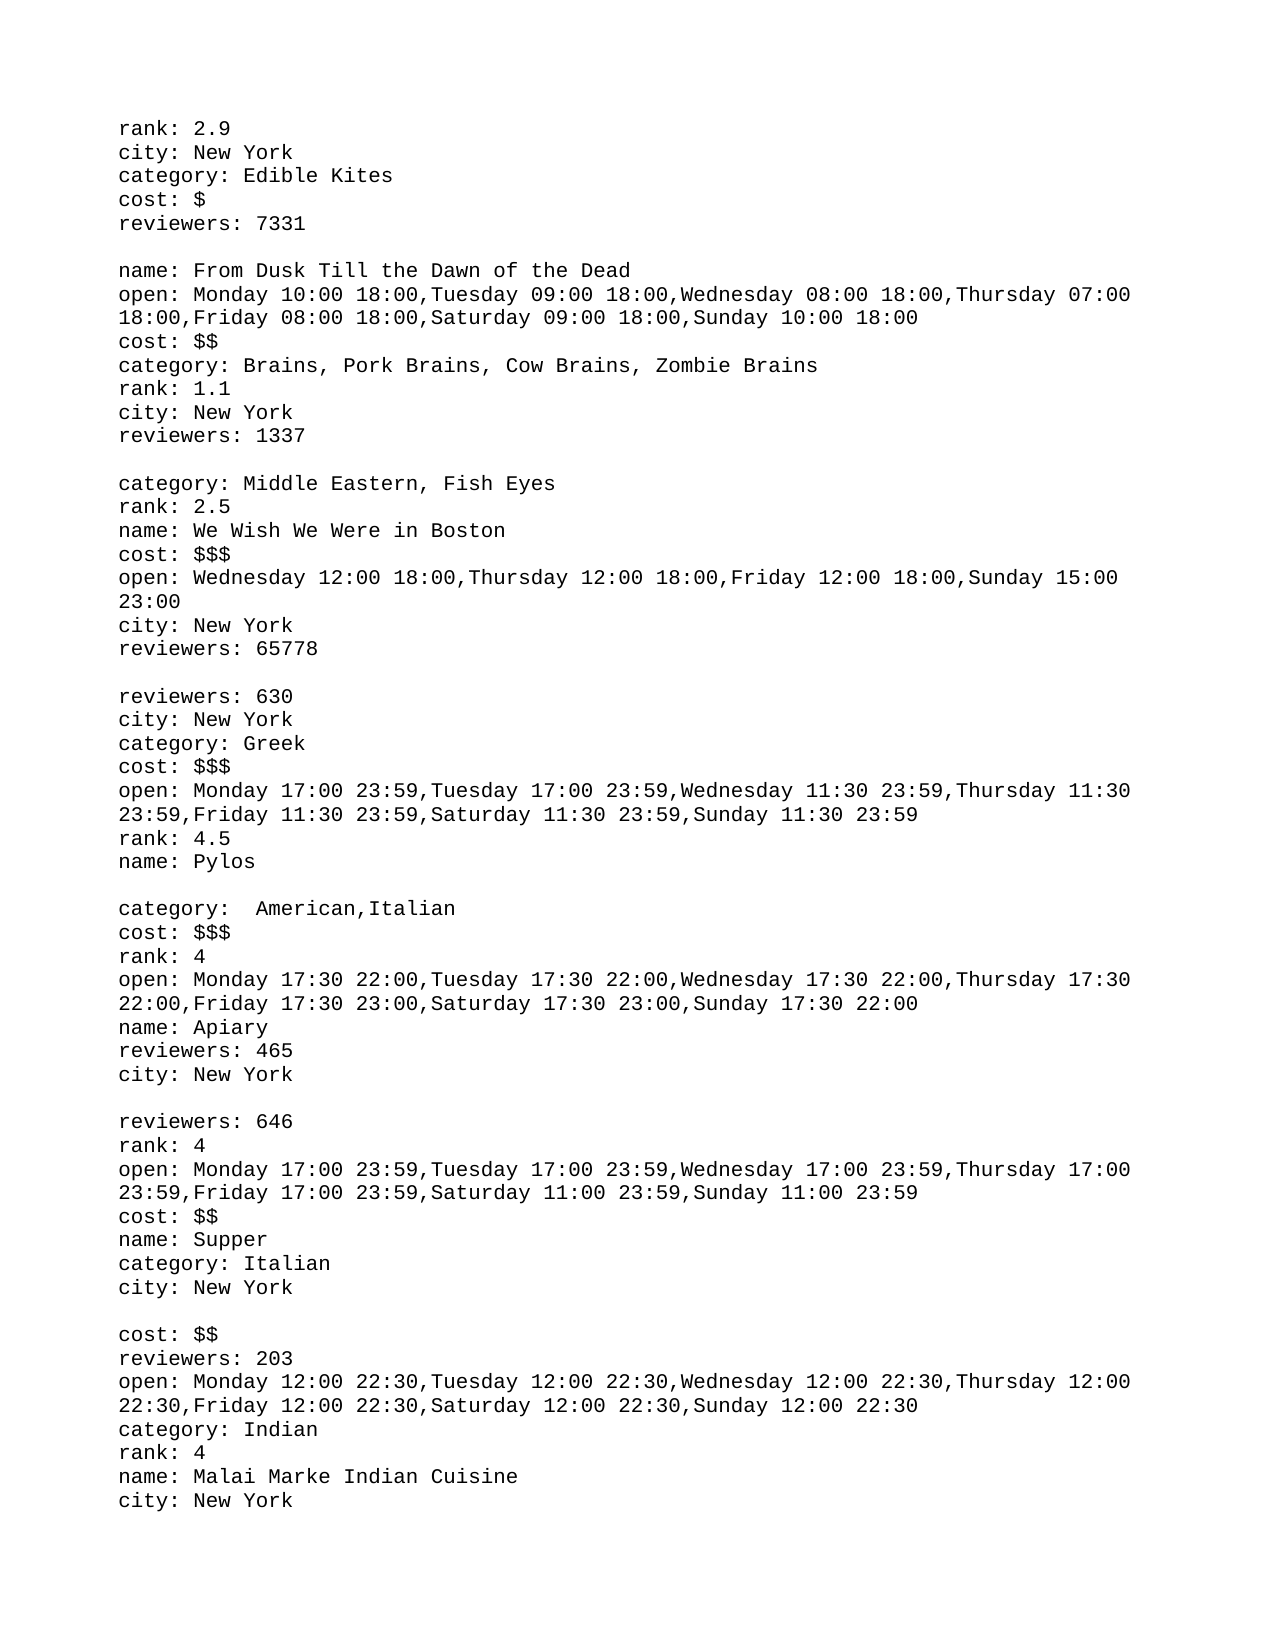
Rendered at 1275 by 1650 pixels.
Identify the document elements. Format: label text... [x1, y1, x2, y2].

text rank: 4 [118, 946, 1157, 969]
text rank: 4 [118, 1135, 1157, 1158]
text cost: $$$ [118, 922, 1157, 946]
text open: Monday 12:00 22:30,Tuesday 12:00 22:30,Wednesday 12:00 22:30,Thursday 12:00 22:30,Friday 12:00 22:30,Saturday 12:00 22:30,Sunday 12:00 22:30 [118, 1371, 1157, 1419]
text reviewers: 630 [118, 686, 1157, 709]
text category: Edible Kites [118, 165, 1157, 189]
text rank: 4.5 [118, 827, 1157, 851]
text cost: $ [118, 189, 1157, 213]
text name: We Wish We Were in Boston [118, 520, 1157, 544]
text open: Monday 17:30 22:00,Tuesday 17:30 22:00,Wednesday 17:30 22:00,Thursday 17:30 22:00,Friday 17:30 23:00,Saturday 17:30 23:00,Sunday 17:30 22:00 [118, 969, 1157, 1017]
text open: Monday 17:00 23:59,Tuesday 17:00 23:59,Wednesday 11:30 23:59,Thursday 11:30 23:59,Friday 11:30 23:59,Saturday 11:30 23:59,Sunday 11:30 23:59 [118, 780, 1157, 827]
text open: Monday 17:00 23:59,Tuesday 17:00 23:59,Wednesday 17:00 23:59,Thursday 17:00 23:59,Friday 17:00 23:59,Saturday 11:00 23:59,Sunday 11:00 23:59 [118, 1158, 1157, 1206]
text category: Italian [118, 1253, 1157, 1277]
text rank: 2.9 [118, 118, 1157, 142]
text rank: 2.5 [118, 496, 1157, 520]
text cost: $$ [118, 331, 1157, 354]
text reviewers: 1337 [118, 426, 1157, 449]
text city: New York [118, 402, 1157, 426]
text reviewers: 65778 [118, 638, 1157, 662]
text reviewers: 7331 [118, 213, 1157, 236]
text reviewers: 203 [118, 1348, 1157, 1371]
text city: New York [118, 709, 1157, 733]
text city: New York [118, 1277, 1157, 1300]
text cost: $$$ [118, 544, 1157, 567]
text city: New York [118, 615, 1157, 638]
text reviewers: 646 [118, 1111, 1157, 1135]
text open: Monday 10:00 18:00,Tuesday 09:00 18:00,Wednesday 08:00 18:00,Thursday 07:00 18:00,Friday 08:00 18:00,Saturday 09:00 18:00,Sunday 10:00 18:00 [118, 284, 1157, 331]
text rank: 1.1 [118, 378, 1157, 402]
text city: New York [118, 1489, 1157, 1513]
text name: From Dusk Till the Dawn of the Dead [118, 260, 1157, 284]
text name: Pylos [118, 851, 1157, 875]
text category: Indian [118, 1419, 1157, 1442]
text name: Apiary [118, 1017, 1157, 1040]
text open: Wednesday 12:00 18:00,Thursday 12:00 18:00,Friday 12:00 18:00,Sunday 15:00 23:00 [118, 567, 1157, 615]
text category: Brains, Pork Brains, Cow Brains, Zombie Brains [118, 354, 1157, 378]
text cost: $$ [118, 1206, 1157, 1229]
text reviewers: 465 [118, 1040, 1157, 1064]
text name: Malai Marke Indian Cuisine [118, 1466, 1157, 1489]
text category: American,Italian [118, 898, 1157, 922]
text city: New York [118, 142, 1157, 165]
text category: Greek [118, 733, 1157, 757]
text rank: 4 [118, 1442, 1157, 1466]
text category: Middle Eastern, Fish Eyes [118, 473, 1157, 496]
text name: Supper [118, 1229, 1157, 1253]
text city: New York [118, 1064, 1157, 1088]
text cost: $$$ [118, 757, 1157, 780]
text cost: $$ [118, 1324, 1157, 1348]
